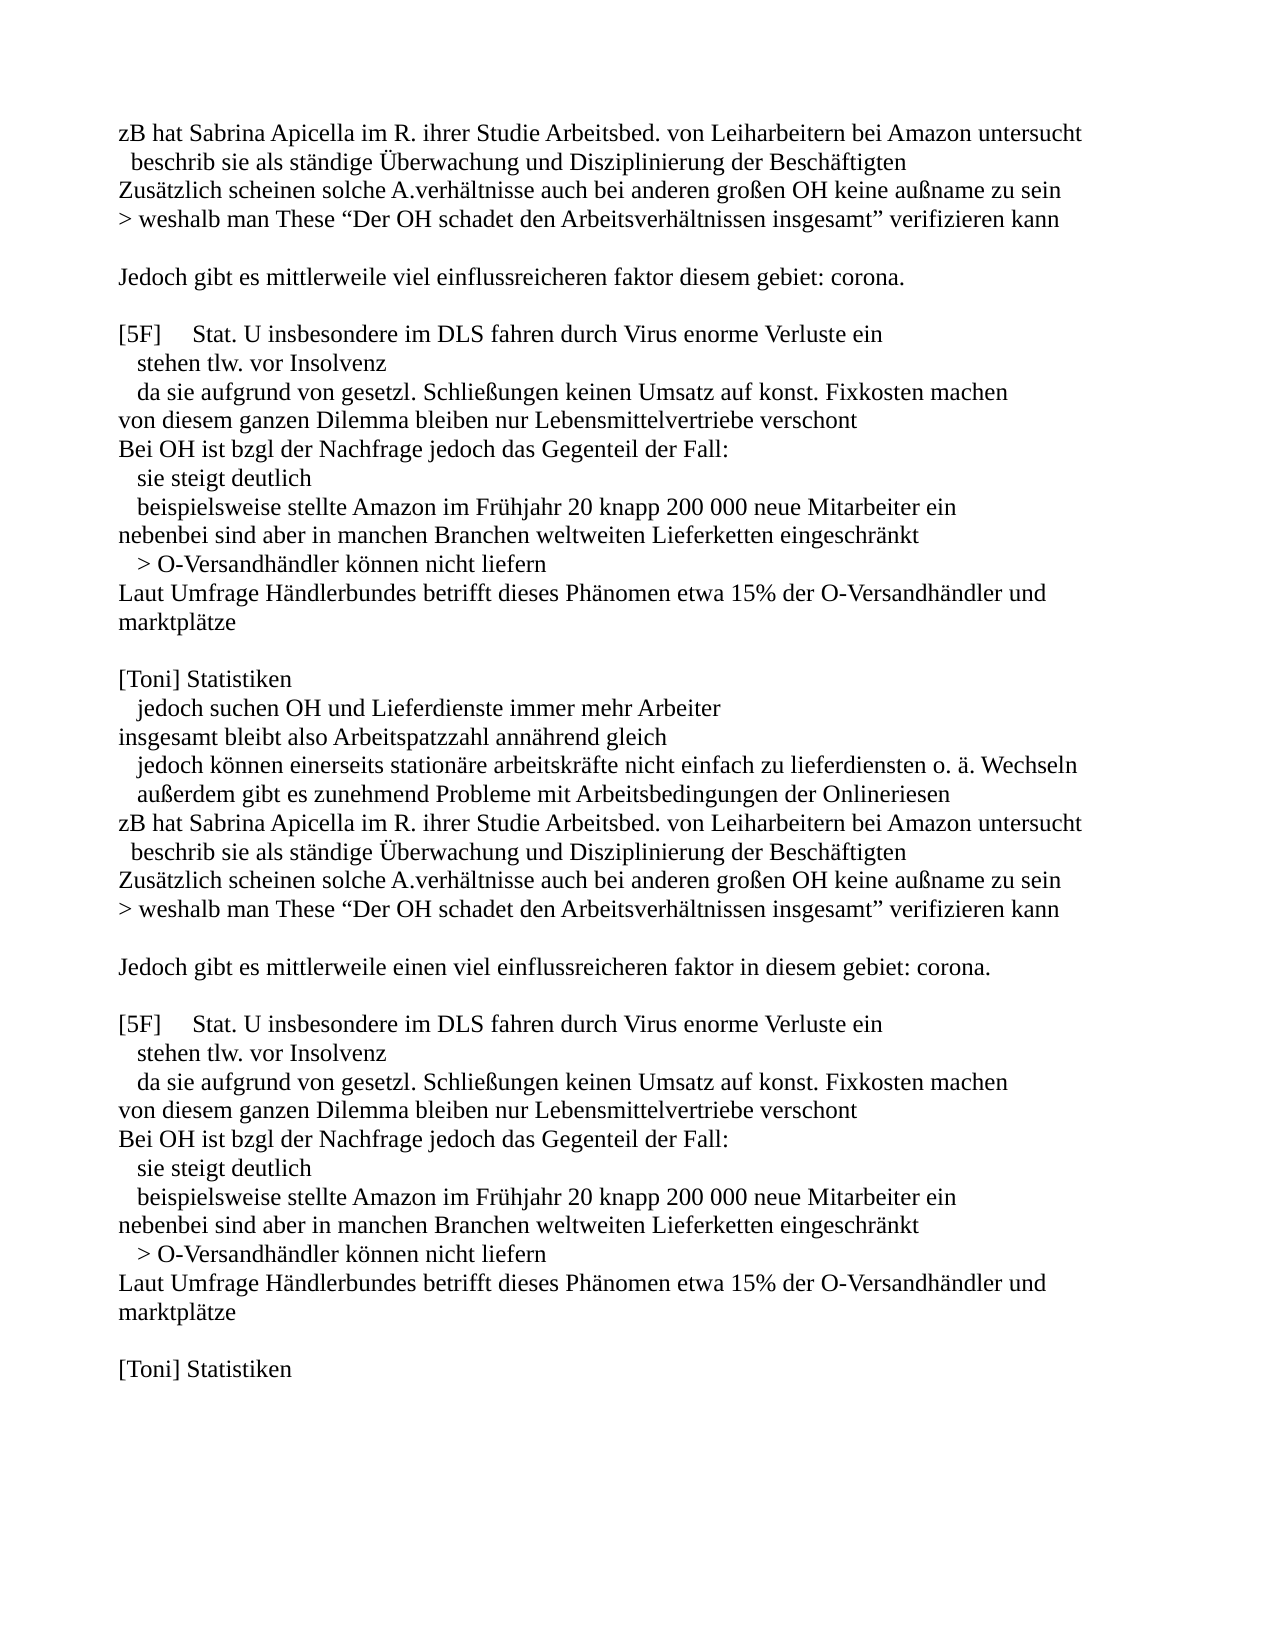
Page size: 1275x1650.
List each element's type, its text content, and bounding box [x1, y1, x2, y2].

text > O-Versandhändler können nicht liefern [118, 549, 1157, 578]
text zB hat Sabrina Apicella im R. ihrer Studie Arbeitsbed. von Leiharbeitern bei Amazon untersucht [118, 118, 1157, 147]
text Bei OH ist bzgl der Nachfrage jedoch das Gegenteil der Fall: [118, 434, 1157, 463]
text nebenbei sind aber in manchen Branchen weltweiten Lieferketten eingeschränkt [118, 521, 1157, 549]
text zB hat Sabrina Apicella im R. ihrer Studie Arbeitsbed. von Leiharbeitern bei Amazon untersucht [118, 808, 1157, 837]
text stehen tlw. vor Insolvenz [118, 348, 1157, 377]
text stehen tlw. vor Insolvenz [118, 1038, 1157, 1067]
text [Toni] Statistiken [118, 1354, 1157, 1383]
text sie steigt deutlich [118, 463, 1157, 492]
text sie steigt deutlich [118, 1153, 1157, 1182]
text außerdem gibt es zunehmend Probleme mit Arbeitsbedingungen der Onlineriesen [118, 779, 1157, 808]
text Zusätzlich scheinen solche A.verhältnisse auch bei anderen großen OH keine außname zu sein [118, 866, 1157, 894]
text > O-Versandhändler können nicht liefern [118, 1239, 1157, 1268]
text beispielsweise stellte Amazon im Frühjahr 20 knapp 200 000 neue Mitarbeiter ein [118, 492, 1157, 521]
text beispielsweise stellte Amazon im Frühjahr 20 knapp 200 000 neue Mitarbeiter ein [118, 1182, 1157, 1211]
text nebenbei sind aber in manchen Branchen weltweiten Lieferketten eingeschränkt [118, 1211, 1157, 1239]
text Laut Umfrage Händlerbundes betrifft dieses Phänomen etwa 15% der O-Versandhändler und marktplätze [118, 578, 1157, 636]
text Jedoch gibt es mittlerweile einen viel einflussreicheren faktor in diesem gebiet: corona. [118, 952, 1157, 981]
text von diesem ganzen Dilemma bleiben nur Lebensmittelvertriebe verschont [118, 406, 1157, 434]
text [Toni] Statistiken [118, 664, 1157, 693]
text Bei OH ist bzgl der Nachfrage jedoch das Gegenteil der Fall: [118, 1124, 1157, 1153]
text Zusätzlich scheinen solche A.verhältnisse auch bei anderen großen OH keine außname zu sein [118, 176, 1157, 204]
text [5F] Stat. U insbesondere im DLS fahren durch Virus enorme Verluste ein [118, 319, 1157, 348]
text jedoch können einerseits stationäre arbeitskräfte nicht einfach zu lieferdiensten o. ä. Wechseln [118, 751, 1157, 779]
text Jedoch gibt es mittlerweile viel einflussreicheren faktor diesem gebiet: corona. [118, 262, 1157, 291]
text da sie aufgrund von gesetzl. Schließungen keinen Umsatz auf konst. Fixkosten machen [118, 377, 1157, 406]
text insgesamt bleibt also Arbeitspatzzahl annährend gleich [118, 722, 1157, 751]
text beschrib sie als ständige Überwachung und Disziplinierung der Beschäftigten [118, 837, 1157, 866]
text Laut Umfrage Händlerbundes betrifft dieses Phänomen etwa 15% der O-Versandhändler und marktplätze [118, 1268, 1157, 1326]
text > weshalb man These “Der OH schadet den Arbeitsverhältnissen insgesamt” verifizieren kann [118, 894, 1157, 923]
text beschrib sie als ständige Überwachung und Disziplinierung der Beschäftigten [118, 147, 1157, 176]
text [5F] Stat. U insbesondere im DLS fahren durch Virus enorme Verluste ein [118, 1009, 1157, 1038]
text jedoch suchen OH und Lieferdienste immer mehr Arbeiter [118, 693, 1157, 722]
text von diesem ganzen Dilemma bleiben nur Lebensmittelvertriebe verschont [118, 1096, 1157, 1124]
text > weshalb man These “Der OH schadet den Arbeitsverhältnissen insgesamt” verifizieren kann [118, 204, 1157, 233]
text da sie aufgrund von gesetzl. Schließungen keinen Umsatz auf konst. Fixkosten machen [118, 1067, 1157, 1096]
